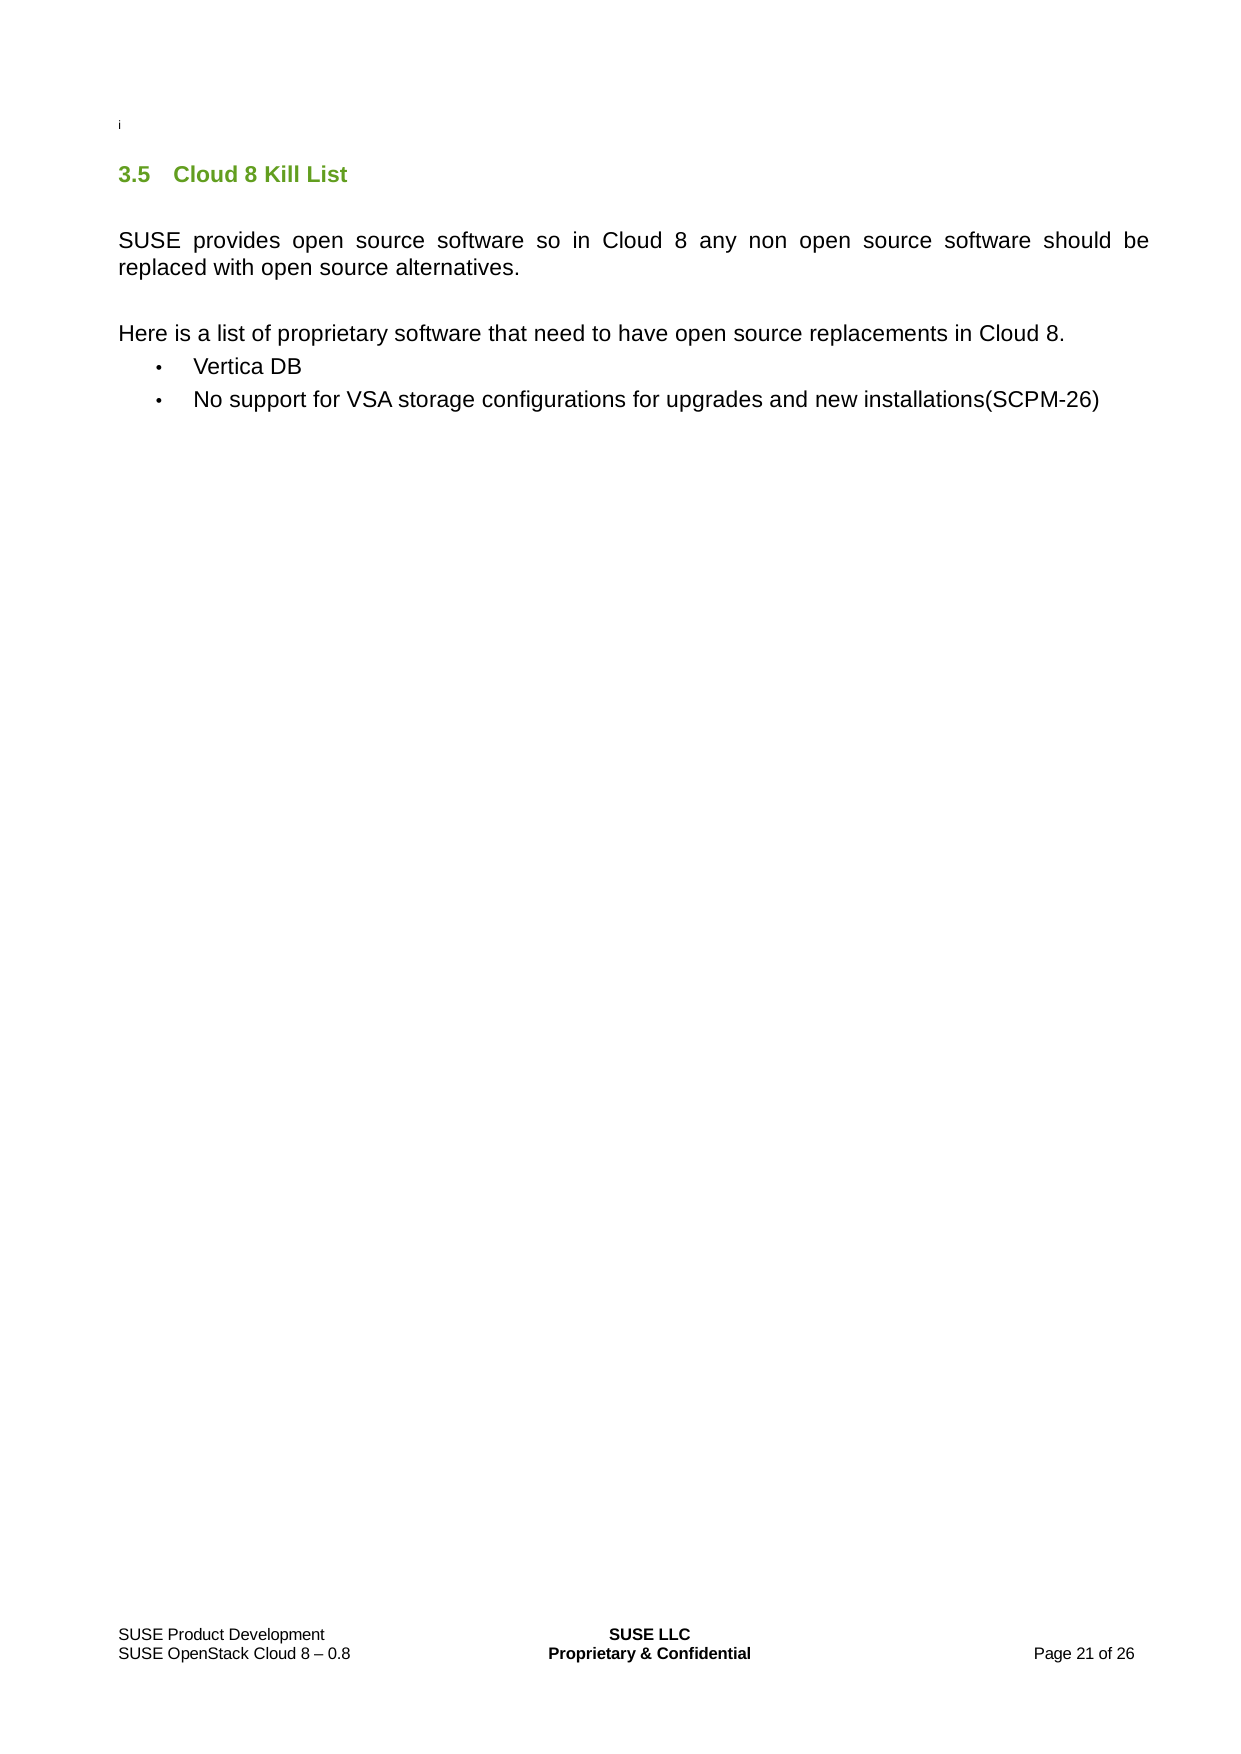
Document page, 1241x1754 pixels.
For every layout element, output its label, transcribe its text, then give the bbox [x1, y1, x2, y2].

text Here is a list of proprietary software that need to have open source replacements in Cloud 8. [118, 319, 1152, 347]
text SUSE provides open source software so in Cloud 8 any non open source software should be replaced with open source alternatives. [118, 226, 1152, 280]
list Vertica DB [156, 353, 1152, 380]
list No support for VSA storage configurations for upgrades and new installations(SCPM-26) [156, 386, 1152, 413]
subtitle Cloud 8 Kill List [118, 160, 1152, 187]
